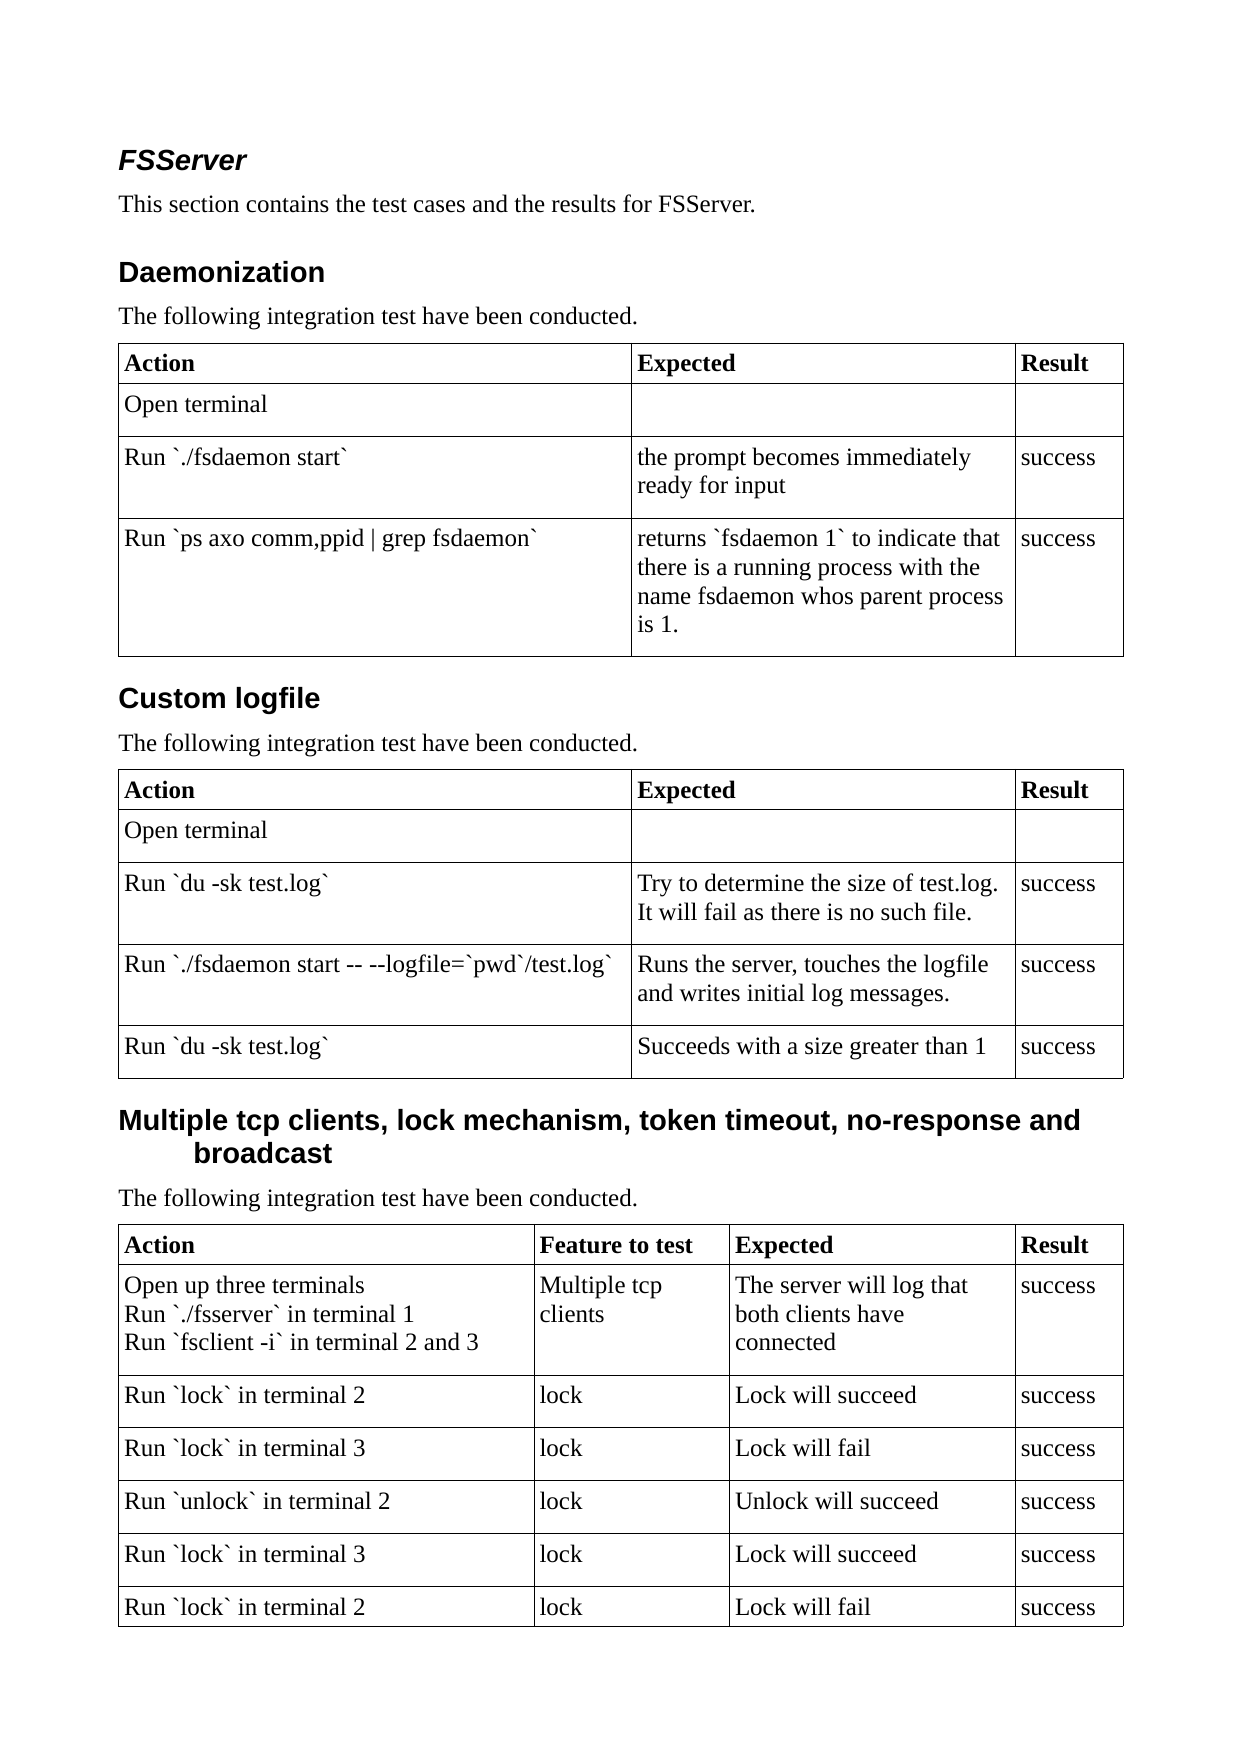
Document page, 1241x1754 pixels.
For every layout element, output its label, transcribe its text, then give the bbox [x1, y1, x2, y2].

table_cell Run `ps axo comm,ppid | grep fsdaemon` [119, 519, 631, 656]
table_header Feature to test [535, 1225, 729, 1264]
table_cell success [1016, 1376, 1123, 1427]
table_cell Run `./fsdaemon start -- --logfile=`pwd`/test.log` [119, 945, 631, 1025]
table_cell lock [535, 1428, 729, 1480]
table_cell Run `lock` in terminal 3 [119, 1428, 534, 1480]
text This section contains the test cases and the results for FSServer. [118, 189, 1122, 218]
table_cell Lock will fail [730, 1587, 1015, 1626]
table_cell Run `lock` in terminal 2 [119, 1587, 534, 1626]
subtitle Custom logfile [118, 682, 1122, 715]
table_cell [632, 810, 1015, 862]
table_cell Open up three terminals Run `./fsserver` in terminal 1 Run `fsclient -i` in terminal 2 and 3 [119, 1265, 534, 1374]
table_cell the prompt becomes immediately ready for input [632, 437, 1015, 517]
subtitle Daemonization [118, 255, 1122, 289]
table_header Result [1016, 344, 1123, 383]
subtitle Multiple tcp clients, lock mechanism, token timeout, no-response and broadcast [118, 1103, 1122, 1170]
table_header Expected [632, 770, 1015, 809]
table_cell success [1016, 1265, 1123, 1374]
table_cell lock [535, 1587, 729, 1626]
table_header Action [119, 344, 631, 383]
table_cell Succeeds with a size greater than 1 [632, 1026, 1015, 1078]
subtitle FSServer [118, 143, 1122, 177]
table_header Action [119, 1225, 534, 1264]
table_cell success [1016, 863, 1123, 943]
table_cell Run `lock` in terminal 3 [119, 1534, 534, 1586]
table_header Result [1016, 1225, 1123, 1264]
table_cell Unlock will succeed [730, 1481, 1015, 1533]
table_cell success [1016, 1587, 1123, 1626]
table_cell Open terminal [119, 810, 631, 862]
table_cell success [1016, 1428, 1123, 1480]
text The following integration test have been conducted. [118, 301, 1122, 330]
table_cell success [1016, 519, 1123, 656]
table_header Expected [730, 1225, 1015, 1264]
table_cell returns `fsdaemon 1` to indicate that there is a running process with the name fsdaemon whos parent process is 1. [632, 519, 1015, 656]
table_cell lock [535, 1481, 729, 1533]
table_cell Run `du -sk test.log` [119, 863, 631, 943]
table_cell Lock will succeed [730, 1376, 1015, 1427]
table_cell success [1016, 1026, 1123, 1078]
table_cell success [1016, 1534, 1123, 1586]
text The following integration test have been conducted. [118, 728, 1122, 756]
table_cell Run `du -sk test.log` [119, 1026, 631, 1078]
table_cell [1016, 384, 1123, 436]
table_cell Lock will fail [730, 1428, 1015, 1480]
table_cell The server will log that both clients have connected [730, 1265, 1015, 1374]
table_cell Open terminal [119, 384, 631, 436]
table_cell lock [535, 1534, 729, 1586]
table_cell Runs the server, touches the logfile and writes initial log messages. [632, 945, 1015, 1025]
table_cell Run `lock` in terminal 2 [119, 1376, 534, 1427]
table_cell [1016, 810, 1123, 862]
text The following integration test have been conducted. [118, 1183, 1122, 1211]
table_cell success [1016, 945, 1123, 1025]
table_cell Multiple tcp clients [535, 1265, 729, 1374]
table_cell lock [535, 1376, 729, 1427]
table_cell Run `./fsdaemon start` [119, 437, 631, 517]
table_cell Try to determine the size of test.log. It will fail as there is no such file. [632, 863, 1015, 943]
table_header Result [1016, 770, 1123, 809]
table_header Expected [632, 344, 1015, 383]
table_cell Run `unlock` in terminal 2 [119, 1481, 534, 1533]
table_cell Lock will succeed [730, 1534, 1015, 1586]
table_cell [632, 384, 1015, 436]
table_cell success [1016, 437, 1123, 517]
table_header Action [119, 770, 631, 809]
table_cell success [1016, 1481, 1123, 1533]
